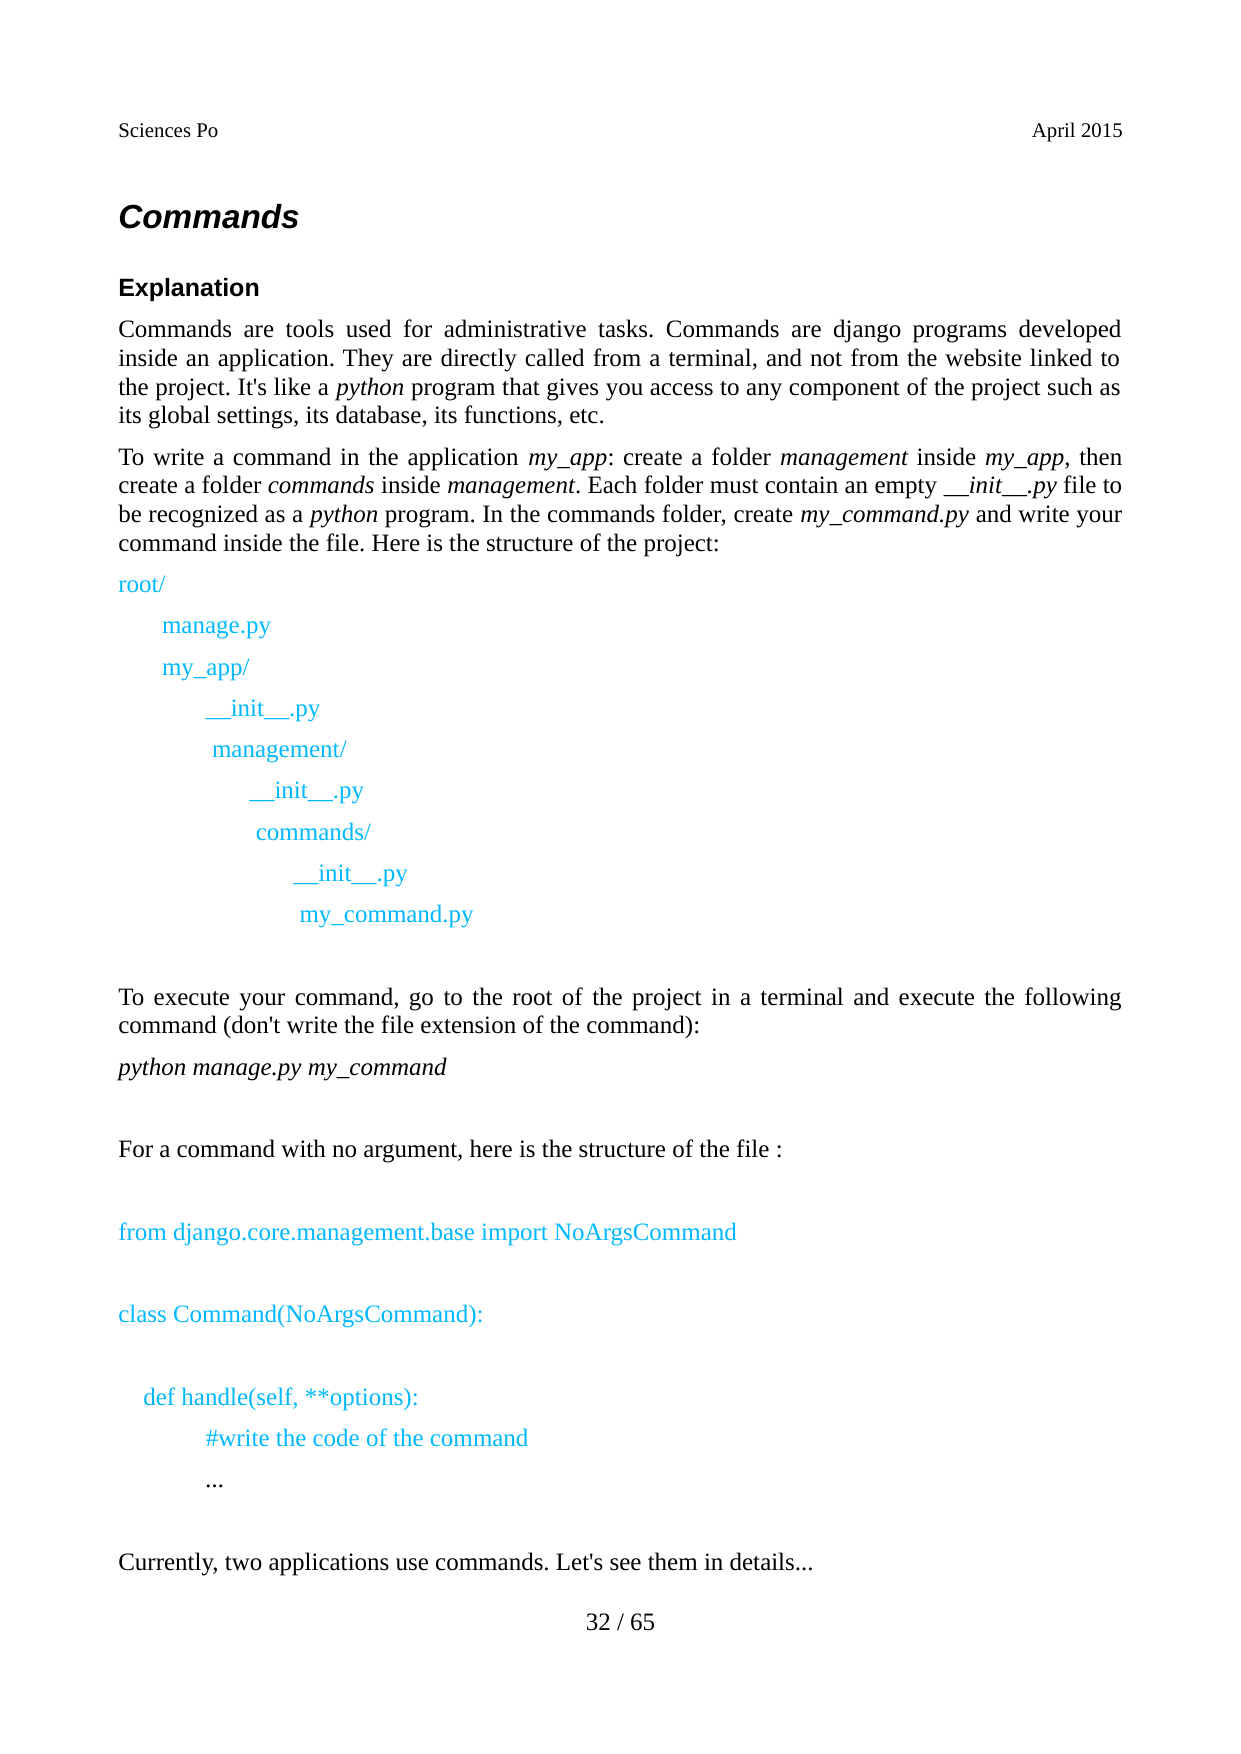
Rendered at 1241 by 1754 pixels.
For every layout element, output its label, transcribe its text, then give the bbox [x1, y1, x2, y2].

text #write the code of the command [118, 1423, 1122, 1452]
text commands/ [118, 817, 1122, 846]
text __init__.py [118, 693, 1122, 722]
text To write a command in the application my_app: create a folder management inside my_app, then create a folder commands inside management. Each folder must contain an empty __init__.py file to be recognized as a python program. In the commands folder, create my_command.py and write your command inside the file. Here is the structure of the project: [118, 442, 1122, 557]
text ... [118, 1464, 1122, 1493]
text To execute your command, go to the root of the project in a terminal and execute the following command (don't write the file extension of the command): [118, 982, 1122, 1039]
text my_app/ [118, 652, 1122, 681]
text def handle(self, **options): [118, 1382, 1122, 1411]
text manage.py [118, 611, 1122, 639]
text management/ [118, 734, 1122, 763]
text my_command.py [118, 899, 1122, 928]
subtitle Explanation [118, 273, 1122, 302]
text For a command with no argument, here is the structure of the file : [118, 1134, 1122, 1163]
text python manage.py my_command [118, 1052, 1122, 1081]
text class Command(NoArgsCommand): [118, 1299, 1122, 1328]
subtitle Commands [118, 197, 1122, 236]
text root/ [118, 569, 1122, 598]
text from django.core.management.base import NoArgsCommand [118, 1217, 1122, 1246]
text __init__.py [118, 858, 1122, 887]
text __init__.py [118, 776, 1122, 804]
text Commands are tools used for administrative tasks. Commands are django programs developed inside an application. They are directly called from a terminal, and not from the website linked to the project. It's like a python program that gives you access to any component of the project such as its global settings, its database, its functions, etc. [118, 314, 1122, 429]
text Currently, two applications use commands. Let's see them in details... [118, 1547, 1122, 1576]
